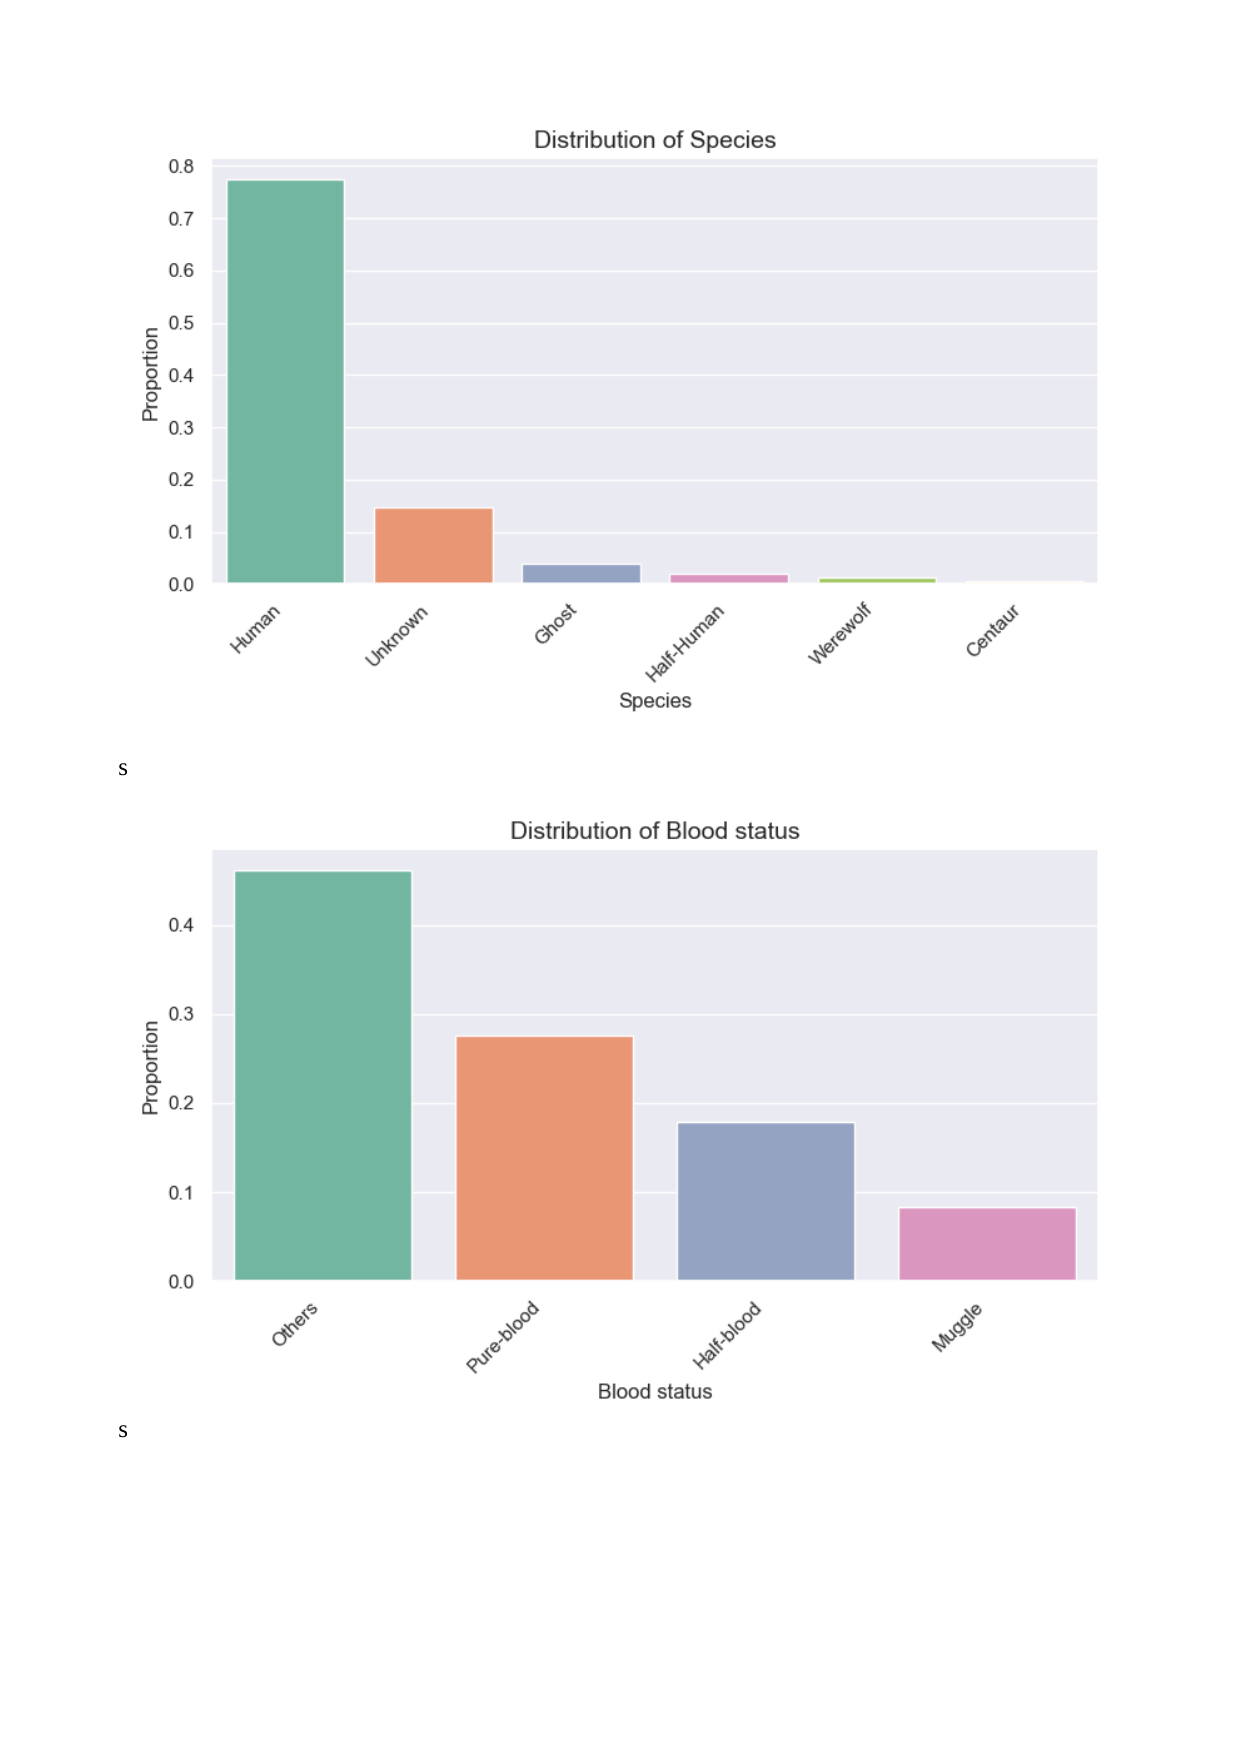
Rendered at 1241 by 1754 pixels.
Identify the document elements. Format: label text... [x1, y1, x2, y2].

text s [118, 752, 1122, 781]
picture [130, 118, 1110, 724]
text s [118, 809, 1122, 1443]
picture [130, 809, 1110, 1415]
